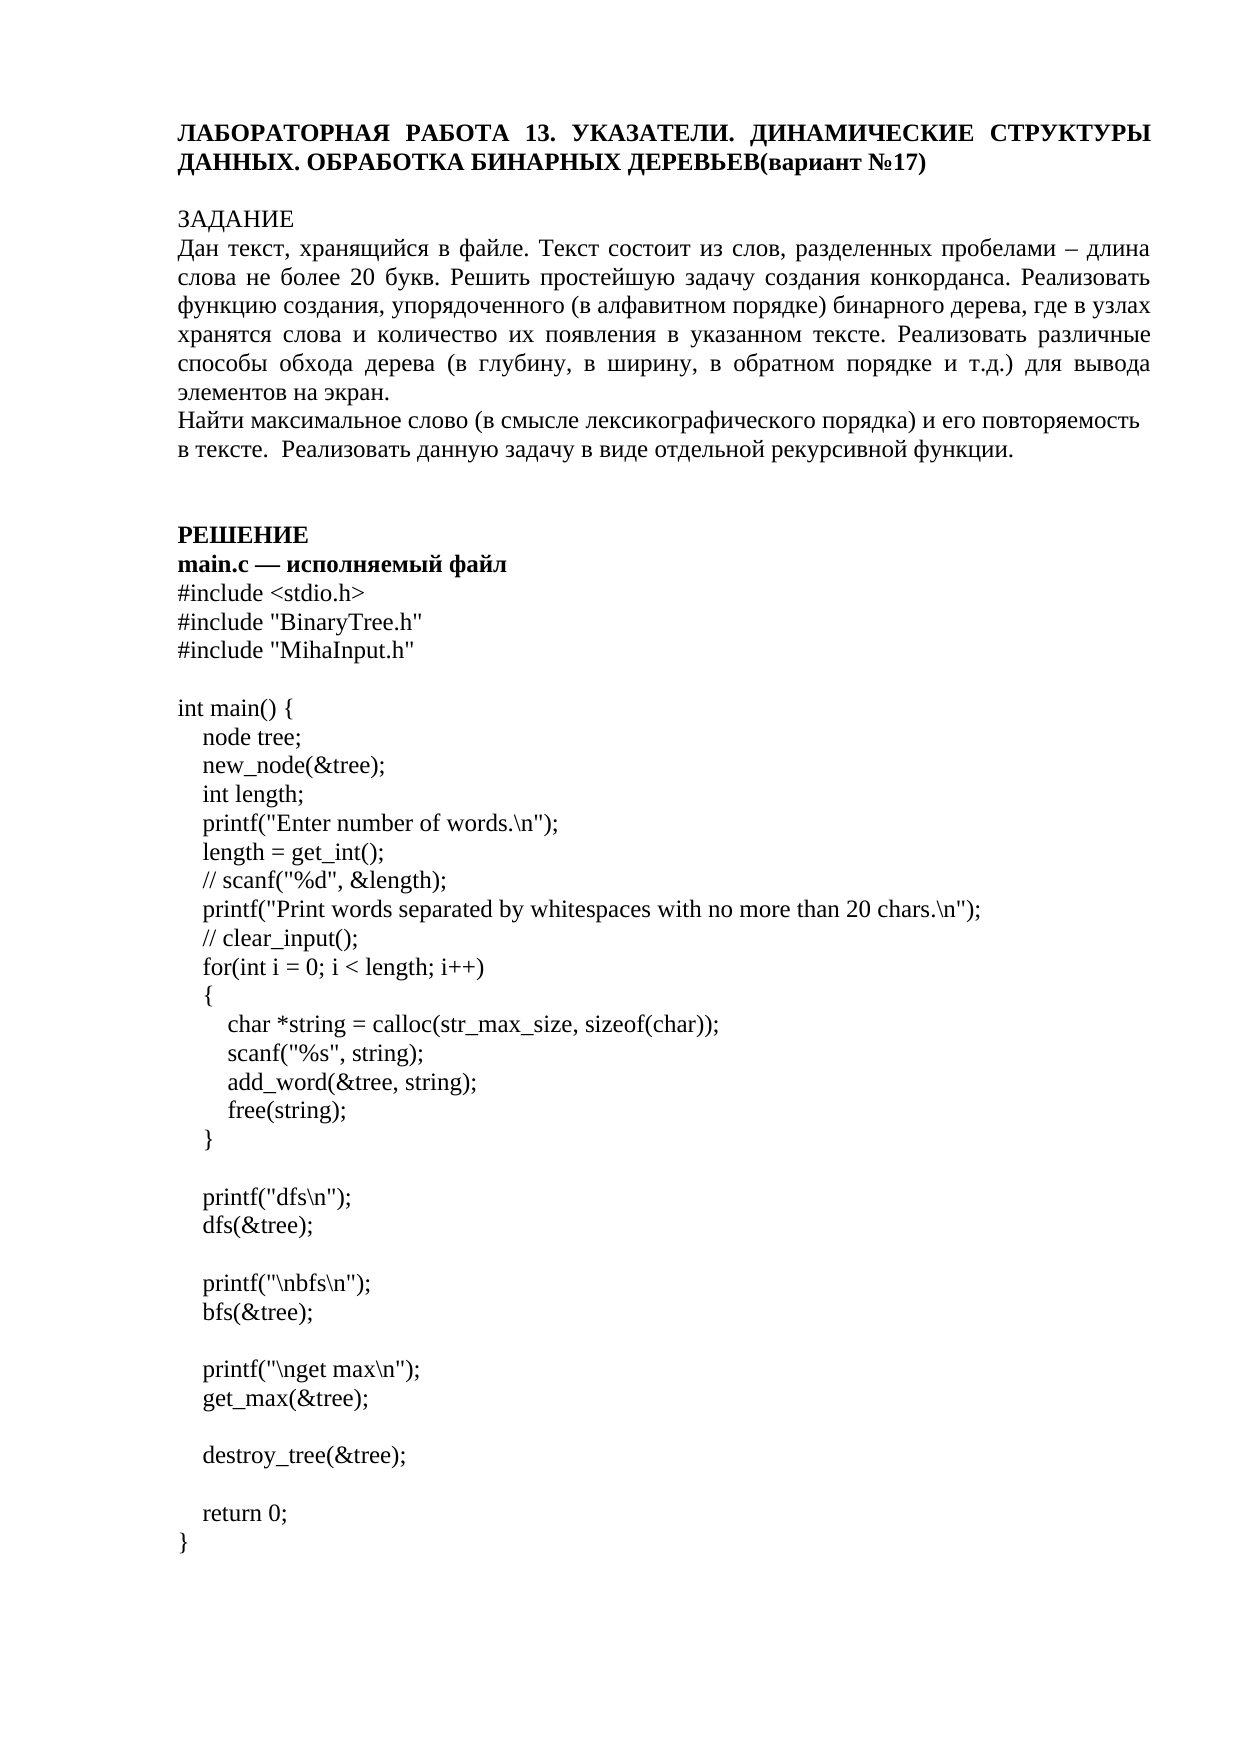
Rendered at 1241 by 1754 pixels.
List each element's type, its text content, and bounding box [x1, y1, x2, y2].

text main.c — исполняемый файл [177, 549, 1152, 578]
text printf("\nbfs\n"); [177, 1268, 1152, 1297]
text node tree; [177, 722, 1152, 751]
text destroy_tree(&tree); [177, 1441, 1152, 1469]
text free(string); [177, 1096, 1152, 1124]
text new_node(&tree); [177, 751, 1152, 779]
text ЛАБОРАТОРНАЯ РАБОТА 13. УКАЗАТЕЛИ. ДИНАМИЧЕСКИЕ СТРУКТУРЫ ДАННЫХ. ОБРАБОТКА БИНАРНЫХ ДЕРЕВЬЕВ(вариант №17) [177, 118, 1152, 176]
text add_word(&tree, string); [177, 1067, 1152, 1096]
text { [177, 981, 1152, 1009]
text #include <stdio.h> [177, 578, 1152, 607]
text в тексте. Реализовать данную задачу в виде отдельной рекурсивной функции. [177, 434, 1152, 463]
text char *string = calloc(str_max_size, sizeof(char)); [177, 1009, 1152, 1038]
text } [177, 1124, 1152, 1153]
text printf("Print words separated by whitespaces with no more than 20 chars.\n"); [177, 894, 1152, 923]
text #include "MihaInput.h" [177, 636, 1152, 664]
text Дан текст, хранящийся в файле. Текст состоит из слов, разделенных пробелами – длина слова не более 20 букв. Решить простейшую задачу создания конкорданса. Реализовать функцию создания, упорядоченного (в алфавитном порядке) бинарного дерева, где в узлах хранятся слова и количество их появления в указанном тексте. Реализовать различные способы обхода дерева (в глубину, в ширину, в обратном порядке и т.д.) для вывода элементов на экран. [177, 233, 1152, 406]
text dfs(&tree); [177, 1211, 1152, 1239]
text return 0; [177, 1498, 1152, 1527]
text РЕШЕНИЕ [177, 492, 1152, 549]
text printf("dfs\n"); [177, 1182, 1152, 1211]
text #include "BinaryTree.h" [177, 607, 1152, 636]
text printf("Enter number of words.\n"); [177, 808, 1152, 837]
text length = get_int(); [177, 837, 1152, 866]
text int main() { [177, 693, 1152, 722]
text get_max(&tree); [177, 1383, 1152, 1412]
text // scanf("%d", &length); [177, 866, 1152, 894]
text scanf("%s", string); [177, 1038, 1152, 1067]
text bfs(&tree); [177, 1297, 1152, 1326]
text for(int i = 0; i < length; i++) [177, 952, 1152, 981]
text printf("\nget max\n"); [177, 1354, 1152, 1383]
text } [177, 1527, 1152, 1556]
text Найти максимальное слово (в смысле лексикографического порядка) и его повторяемость [177, 406, 1152, 434]
text // clear_input(); [177, 923, 1152, 952]
text int length; [177, 779, 1152, 808]
text ЗАДАНИЕ [177, 204, 1152, 233]
